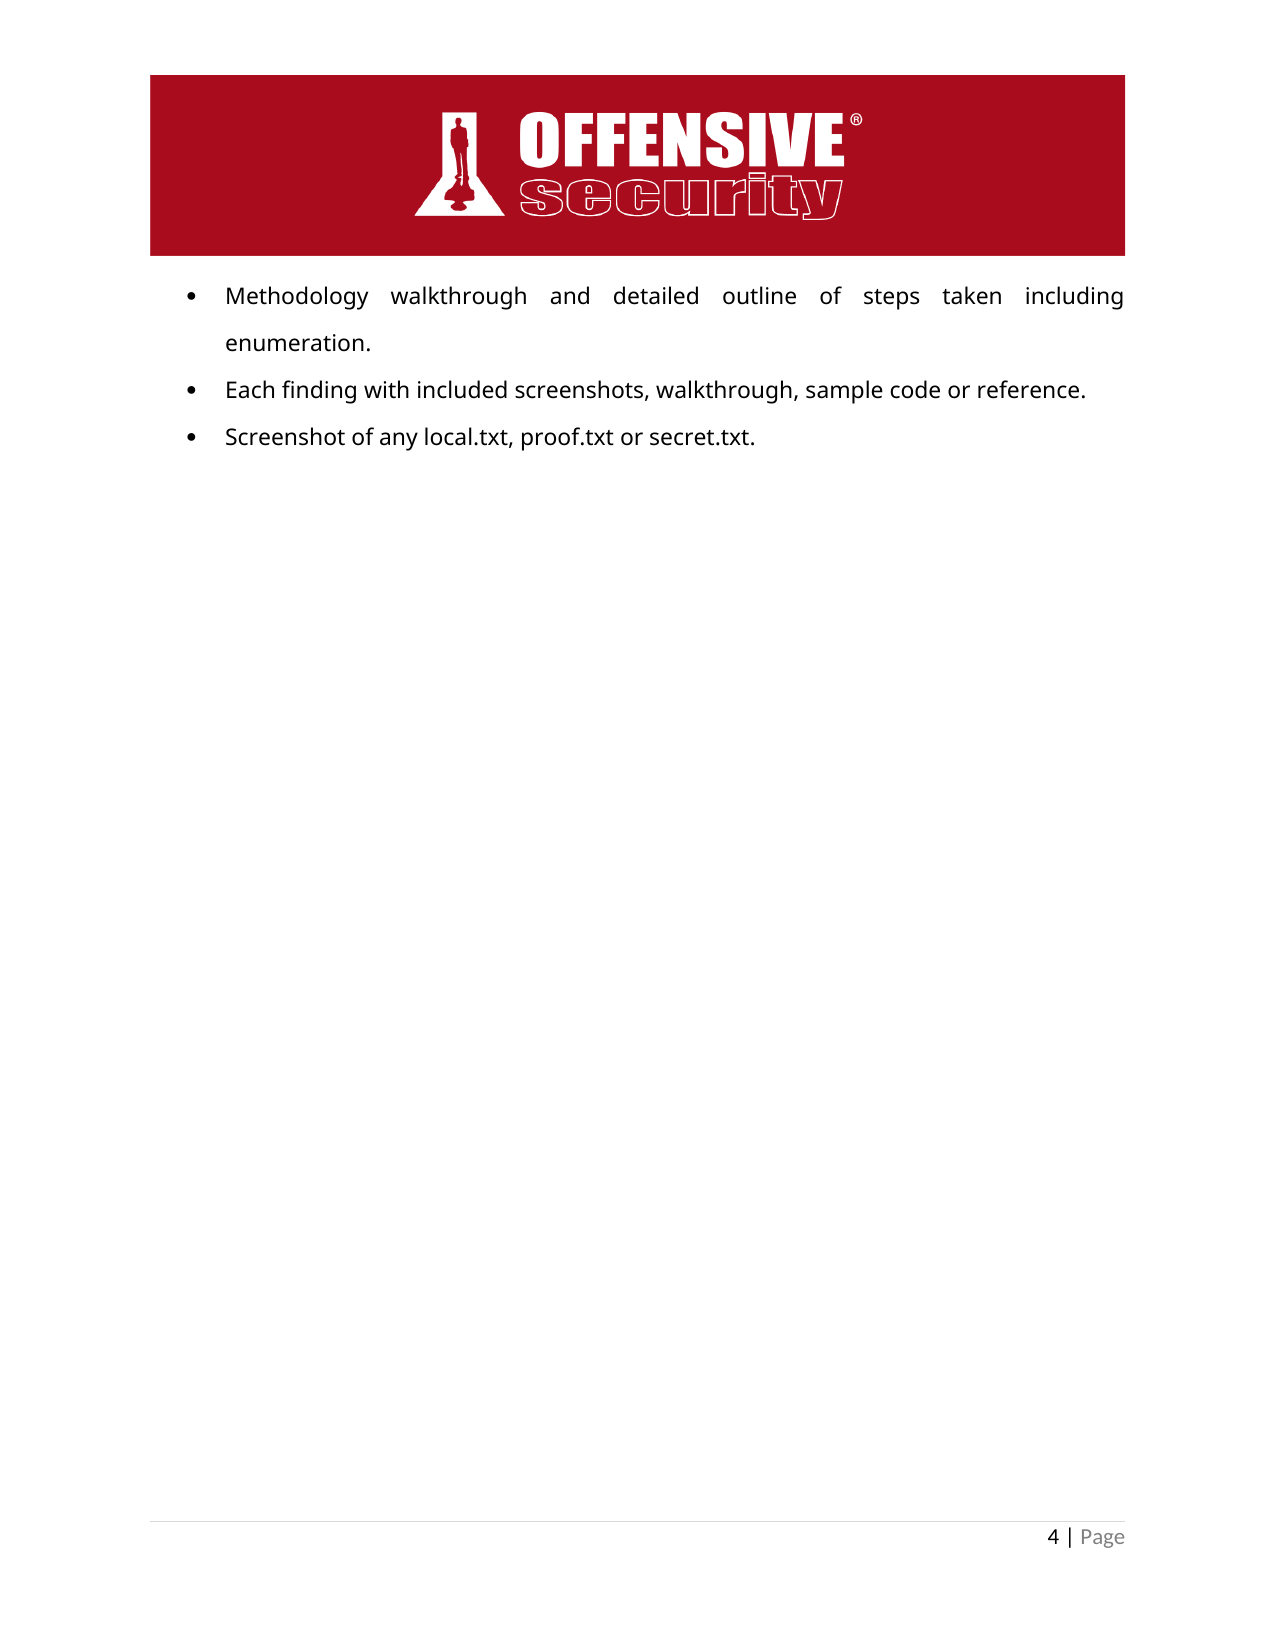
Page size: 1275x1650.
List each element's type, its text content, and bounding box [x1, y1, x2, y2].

picture [150, 75, 1125, 256]
list Each finding with included screenshots, walkthrough, sample code or reference. [187, 374, 1125, 405]
list Methodology walkthrough and detailed outline of steps taken including enumeration. [187, 280, 1125, 358]
list Screenshot of any local.txt, proof.txt or secret.txt. [187, 421, 1125, 452]
